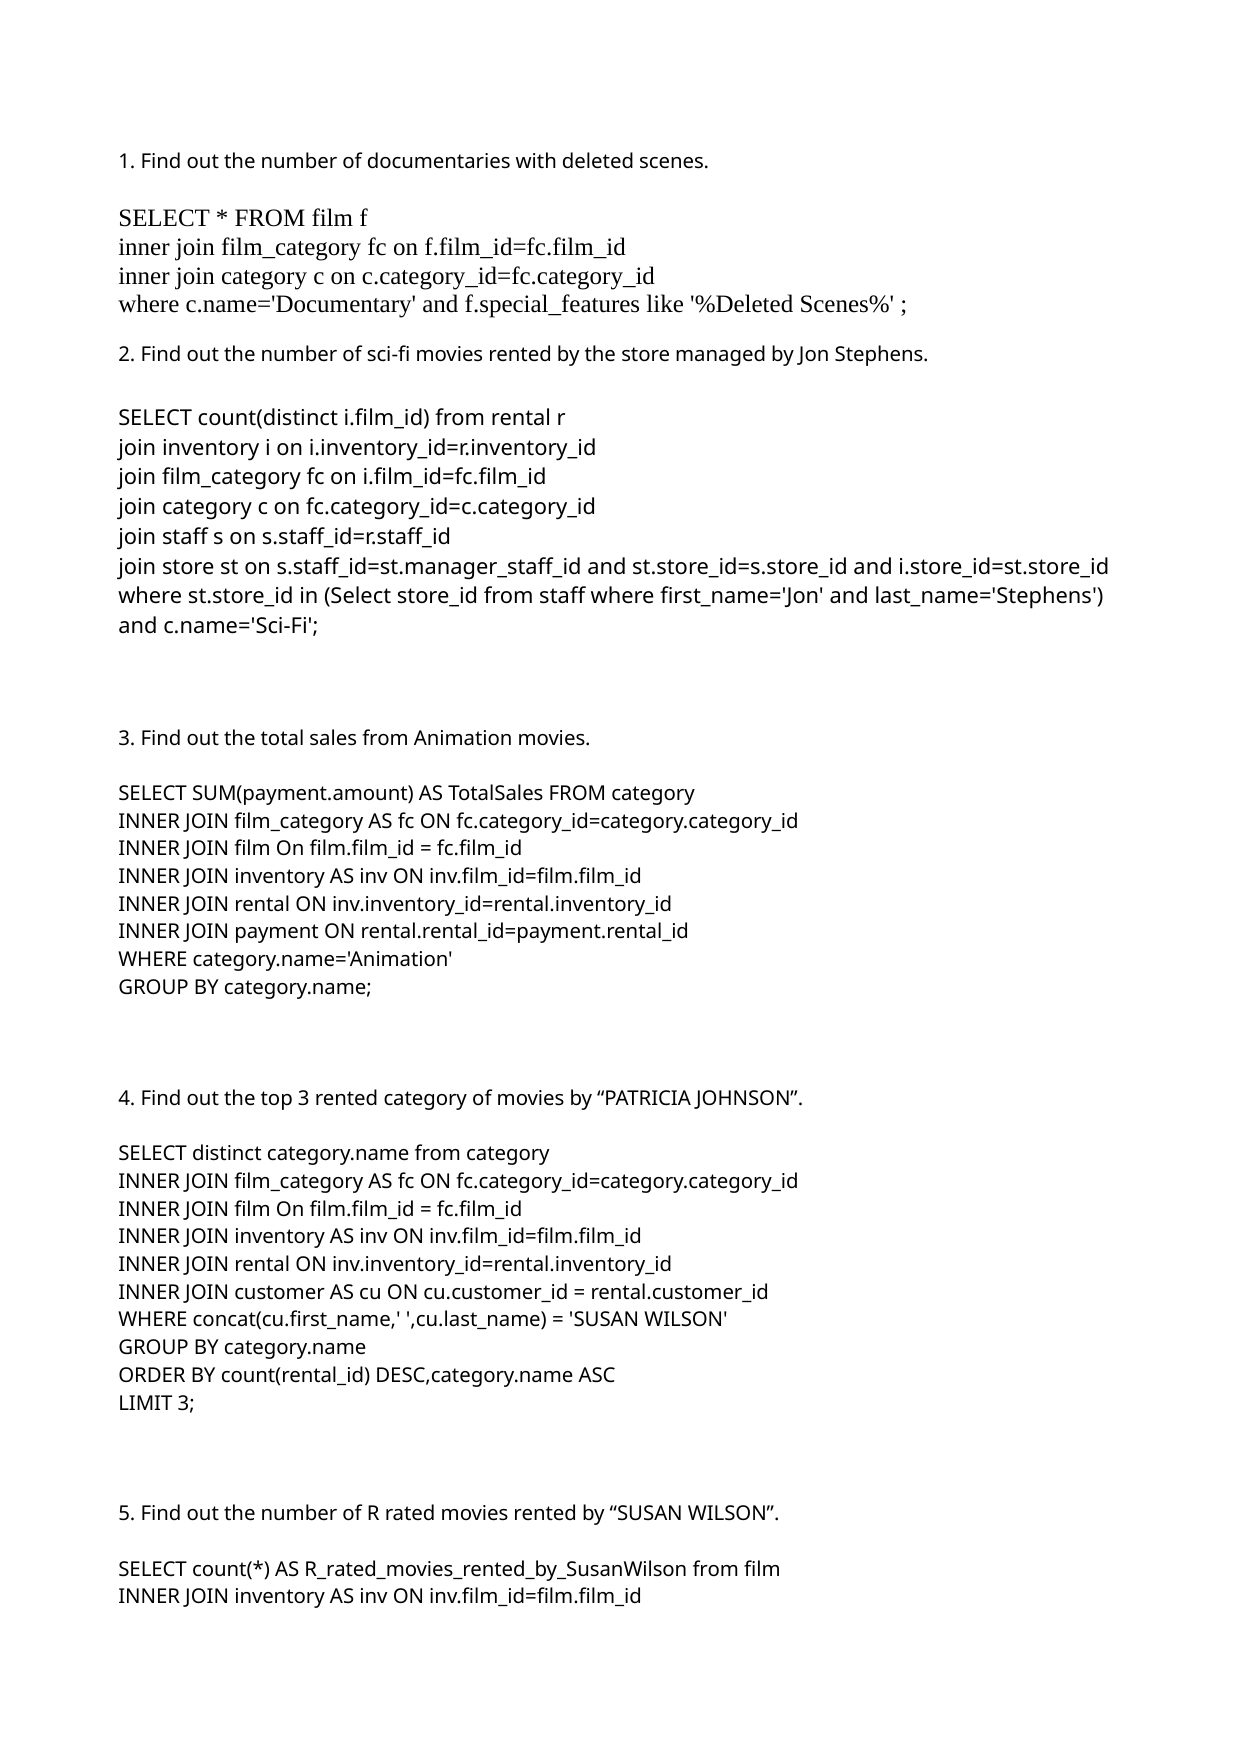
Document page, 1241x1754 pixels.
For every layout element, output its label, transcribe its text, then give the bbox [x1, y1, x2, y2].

text SELECT count(distinct i.film_id) from rental r [118, 402, 1122, 431]
text where c.name='Documentary' and f.special_features like '%Deleted Scenes%' ; [118, 289, 1122, 318]
text 2. Find out the number of sci-fi movies rented by the store managed by Jon Stephens. [118, 340, 1122, 368]
text where st.store_id in (Select store_id from staff where first_name='Jon' and last_name='Stephens') and c.name='Sci-Fi'; [118, 580, 1122, 640]
text ORDER BY count(rental_id) DESC,category.name ASC [118, 1360, 1122, 1388]
text 1. Find out the number of documentaries with deleted scenes. [118, 147, 1122, 174]
text join film_category fc on i.film_id=fc.film_id [118, 461, 1122, 491]
text INNER JOIN inventory AS inv ON inv.film_id=film.film_id [118, 862, 1122, 889]
text inner join film_category fc on f.film_id=fc.film_id [118, 232, 1122, 261]
text join store st on s.staff_id=st.manager_staff_id and st.store_id=s.store_id and i.store_id=st.store_id [118, 551, 1122, 580]
text inner join category c on c.category_id=fc.category_id [118, 261, 1122, 289]
text WHERE category.name='Animation' [118, 945, 1122, 972]
text 3. Find out the total sales from Animation movies. [118, 723, 1122, 751]
text GROUP BY category.name; [118, 972, 1122, 1000]
text WHERE concat(cu.first_name,' ',cu.last_name) = 'SUSAN WILSON' [118, 1305, 1122, 1333]
text 4. Find out the top 3 rented category of movies by “PATRICIA JOHNSON”. [118, 1083, 1122, 1111]
text SELECT * FROM film f [118, 203, 1122, 232]
text INNER JOIN inventory AS inv ON inv.film_id=film.film_id [118, 1222, 1122, 1249]
text INNER JOIN inventory AS inv ON inv.film_id=film.film_id [118, 1582, 1122, 1610]
text INNER JOIN rental ON inv.inventory_id=rental.inventory_id [118, 1249, 1122, 1277]
text 5. Find out the number of R rated movies rented by “SUSAN WILSON”. [118, 1499, 1122, 1527]
text INNER JOIN film On film.film_id = fc.film_id [118, 1194, 1122, 1222]
text INNER JOIN film On film.film_id = fc.film_id [118, 834, 1122, 862]
text INNER JOIN film_category AS fc ON fc.category_id=category.category_id [118, 806, 1122, 834]
text INNER JOIN rental ON inv.inventory_id=rental.inventory_id [118, 889, 1122, 917]
text SELECT count(*) AS R_rated_movies_rented_by_SusanWilson from film [118, 1554, 1122, 1582]
text SELECT SUM(payment.amount) AS TotalSales FROM category [118, 778, 1122, 806]
text SELECT distinct category.name from category [118, 1139, 1122, 1166]
text join staff s on s.staff_id=r.staff_id [118, 521, 1122, 551]
text join inventory i on i.inventory_id=r.inventory_id [118, 431, 1122, 461]
text GROUP BY category.name [118, 1333, 1122, 1360]
text INNER JOIN customer AS cu ON cu.customer_id = rental.customer_id [118, 1277, 1122, 1305]
text join category c on fc.category_id=c.category_id [118, 491, 1122, 521]
text INNER JOIN payment ON rental.rental_id=payment.rental_id [118, 917, 1122, 945]
text INNER JOIN film_category AS fc ON fc.category_id=category.category_id [118, 1166, 1122, 1194]
text LIMIT 3; [118, 1388, 1122, 1416]
